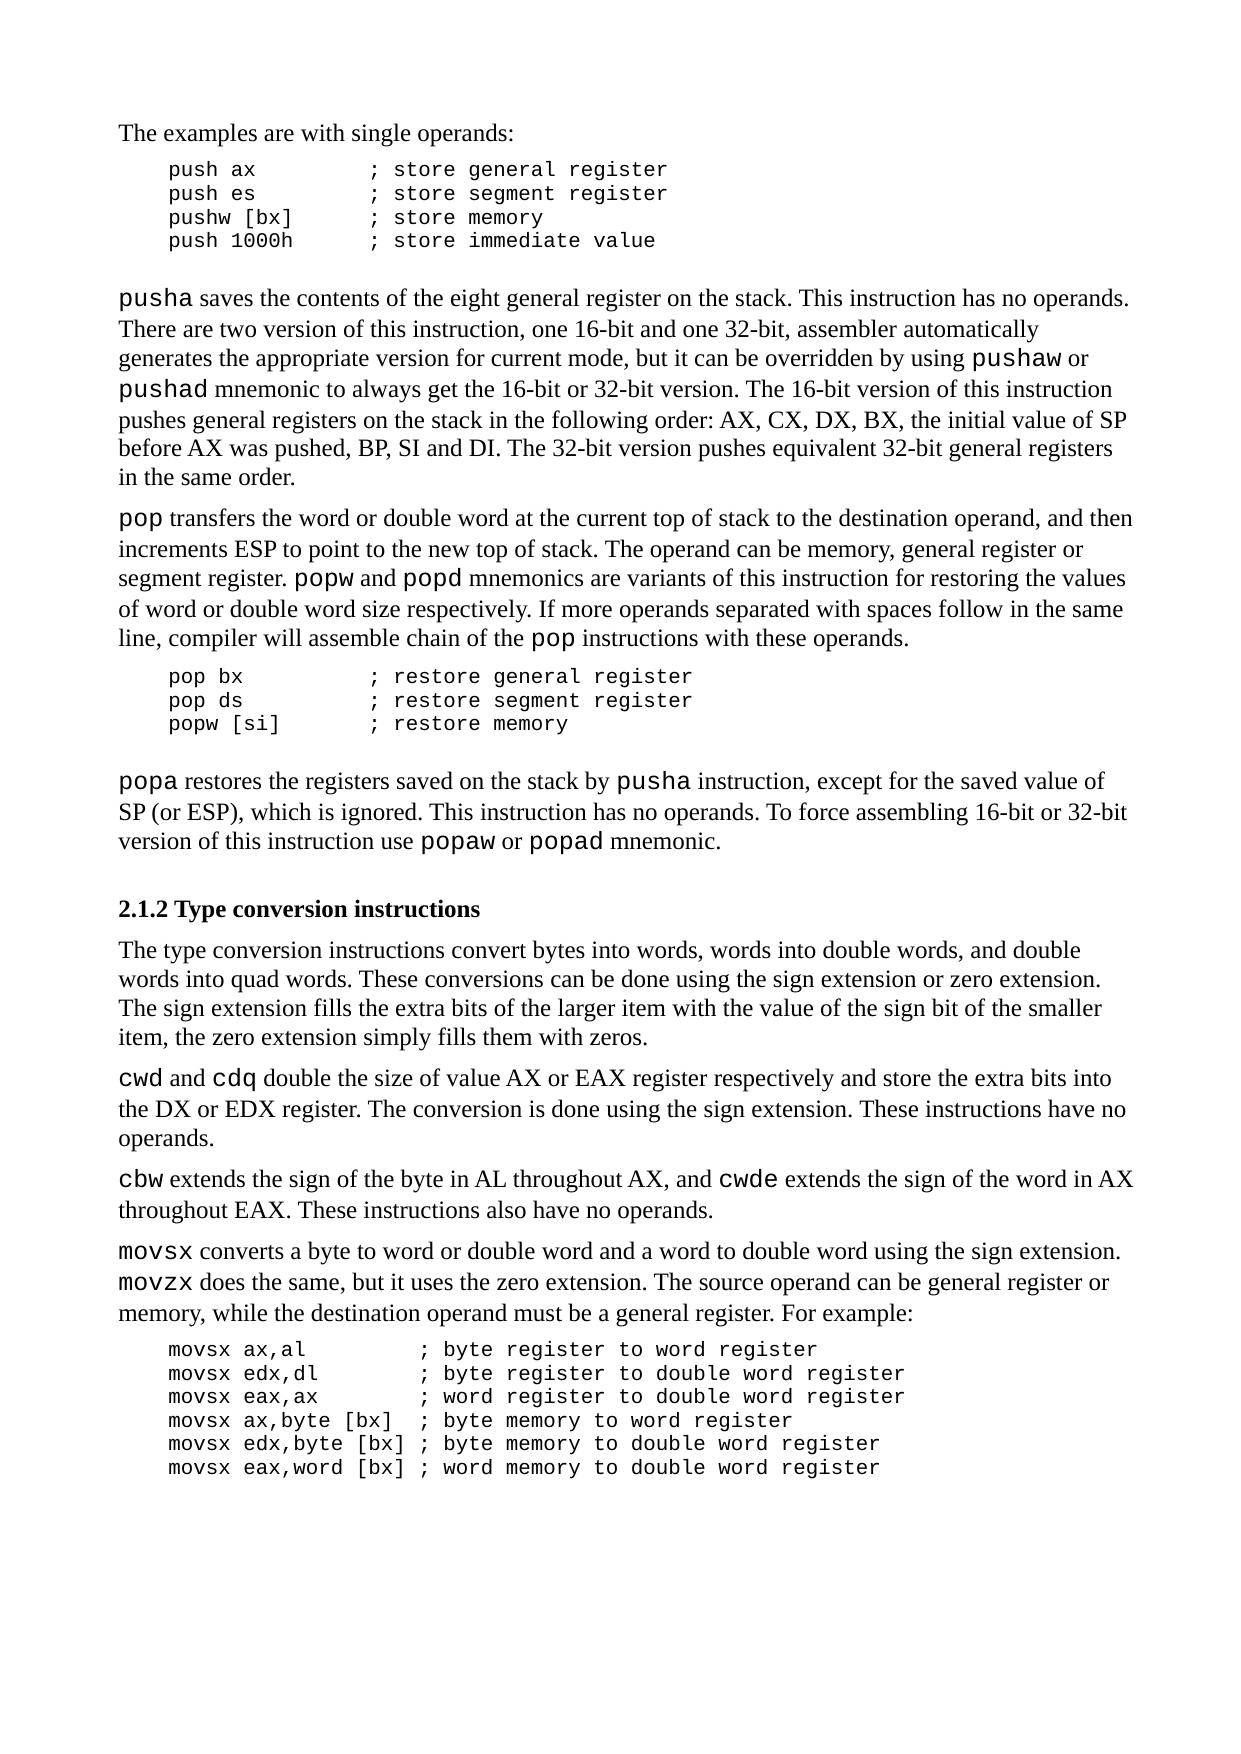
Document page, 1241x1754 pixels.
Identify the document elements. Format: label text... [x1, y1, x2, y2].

text movsx eax,word [bx] ; word memory to double word register [118, 1457, 1137, 1481]
text cbw extends the sign of the byte in AL throughout AX, and cwde extends the sign of the word in AX throughout EAX. These instructions also have no operands. [118, 1164, 1137, 1223]
subtitle 2.1.2 Type conversion instructions [118, 894, 1137, 923]
text push es ; store segment register [118, 183, 1137, 207]
text movsx ax,al ; byte register to word register [118, 1339, 1137, 1362]
text popa restores the registers saved on the stack by pusha instruction, except for the saved value of SP (or ESP), which is ignored. This instruction has no operands. To force assembling 16-bit or 32-bit version of this instruction use popaw or popad mnemonic. [118, 766, 1137, 857]
text pushw [bx] ; store memory [118, 207, 1137, 230]
text movsx ax,byte [bx] ; byte memory to word register [118, 1410, 1137, 1433]
text push ax ; store general register [118, 159, 1137, 183]
text push 1000h ; store immediate value [118, 230, 1137, 254]
text pop transfers the word or double word at the current top of stack to the destination operand, and then increments ESP to point to the new top of stack. The operand can be memory, general register or segment register. popw and popd mnemonics are variants of this instruction for restoring the values of word or double word size respectively. If more operands separated with spaces follow in the same line, compiler will assemble chain of the pop instructions with these operands. [118, 503, 1137, 653]
text The examples are with single operands: [118, 118, 1137, 147]
text movsx edx,dl ; byte register to double word register [118, 1362, 1137, 1386]
text movsx eax,ax ; word register to double word register [118, 1386, 1137, 1410]
text The type conversion instructions convert bytes into words, words into double words, and double words into quad words. These conversions can be done using the sign extension or zero extension. The sign extension fills the extra bits of the larger item with the value of the sign bit of the smaller item, the zero extension simply fills them with zeros. [118, 936, 1137, 1051]
text movsx edx,byte [bx] ; byte memory to double word register [118, 1433, 1137, 1457]
text cwd and cdq double the size of value AX or EAX register respectively and store the extra bits into the DX or EDX register. The conversion is done using the sign extension. These instructions have no operands. [118, 1063, 1137, 1151]
text movsx converts a byte to word or double word and a word to double word using the sign extension. movzx does the same, but it uses the zero extension. The source operand can be general register or memory, while the destination operand must be a general register. For example: [118, 1236, 1137, 1326]
text pusha saves the contents of the eight general register on the stack. This instruction has no operands. There are two version of this instruction, one 16-bit and one 32-bit, assembler automatically generates the appropriate version for current mode, but it can be overridden by using pushaw or pushad mnemonic to always get the 16-bit or 32-bit version. The 16-bit version of this instruction pushes general registers on the stack in the following order: AX, CX, DX, BX, the initial value of SP before AX was pushed, BP, SI and DI. The 32-bit version pushes equivalent 32-bit general registers in the same order. [118, 283, 1137, 491]
text pop bx ; restore general register [118, 666, 1137, 689]
text pop ds ; restore segment register [118, 689, 1137, 713]
text popw [si] ; restore memory [118, 713, 1137, 737]
